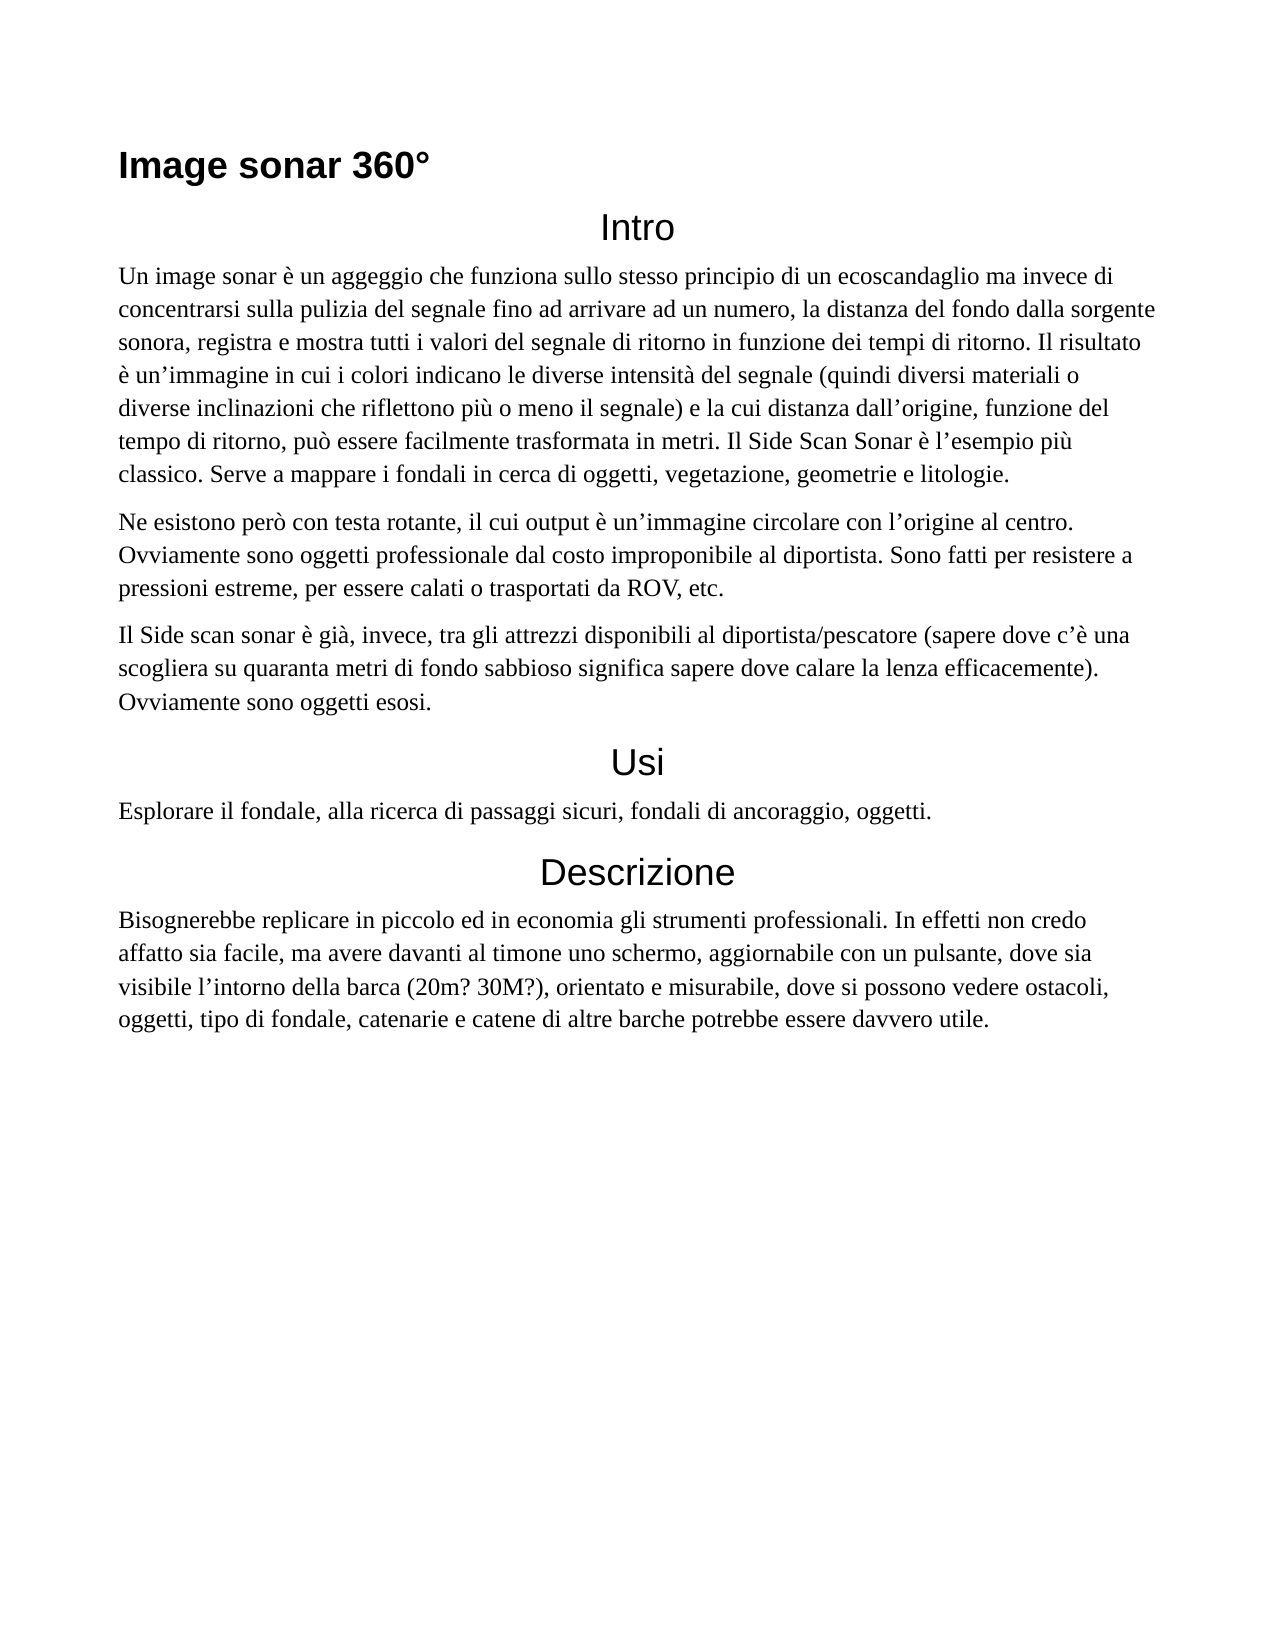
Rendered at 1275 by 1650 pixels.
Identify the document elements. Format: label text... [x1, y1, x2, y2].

subtitle Descrizione [118, 850, 1157, 893]
text Esplorare il fondale, alla ricerca di passaggi sicuri, fondali di ancoraggio, oggetti. [118, 796, 1157, 825]
text Ne esistono però con testa rotante, il cui output è un’immagine circolare con l’origine al centro. Ovviamente sono oggetti professionale dal costo improponibile al diportista. Sono fatti per resistere a pressioni estreme, per essere calati o trasportati da ROV, etc. [118, 507, 1157, 602]
subtitle Usi [118, 740, 1157, 783]
text Il Side scan sonar è già, invece, tra gli attrezzi disponibili al diportista/pescatore (sapere dove c’è una scogliera su quaranta metri di fondo sabbioso significa sapere dove calare la lenza efficacemente). Ovviamente sono oggetti esosi. [118, 621, 1157, 715]
text Bisognerebbe replicare in piccolo ed in economia gli strumenti professionali. In effetti non credo affatto sia facile, ma avere davanti al timone uno schermo, aggiornabile con un pulsante, dove sia visibile l’intorno della barca (20m? 30M?), orientato e misurabile, dove si possono vedere ostacoli, oggetti, tipo di fondale, catenarie e catene di altre barche potrebbe essere davvero utile. [118, 906, 1157, 1033]
subtitle Image sonar 360° [118, 143, 1157, 187]
text Un image sonar è un aggeggio che funziona sullo stesso principio di un ecoscandaglio ma invece di concentrarsi sulla pulizia del segnale fino ad arrivare ad un numero, la distanza del fondo dalla sorgente sonora, registra e mostra tutti i valori del segnale di ritorno in funzione dei tempi di ritorno. Il risultato è un’immagine in cui i colori indicano le diverse intensità del segnale (quindi diversi materiali o diverse inclinazioni che riflettono più o meno il segnale) e la cui distanza dall’origine, funzione del tempo di ritorno, può essere facilmente trasformata in metri. Il Side Scan Sonar è l’esempio più classico. Serve a mappare i fondali in cerca di oggetti, vegetazione, geometrie e litologie. [118, 261, 1157, 488]
subtitle Intro [118, 206, 1157, 249]
